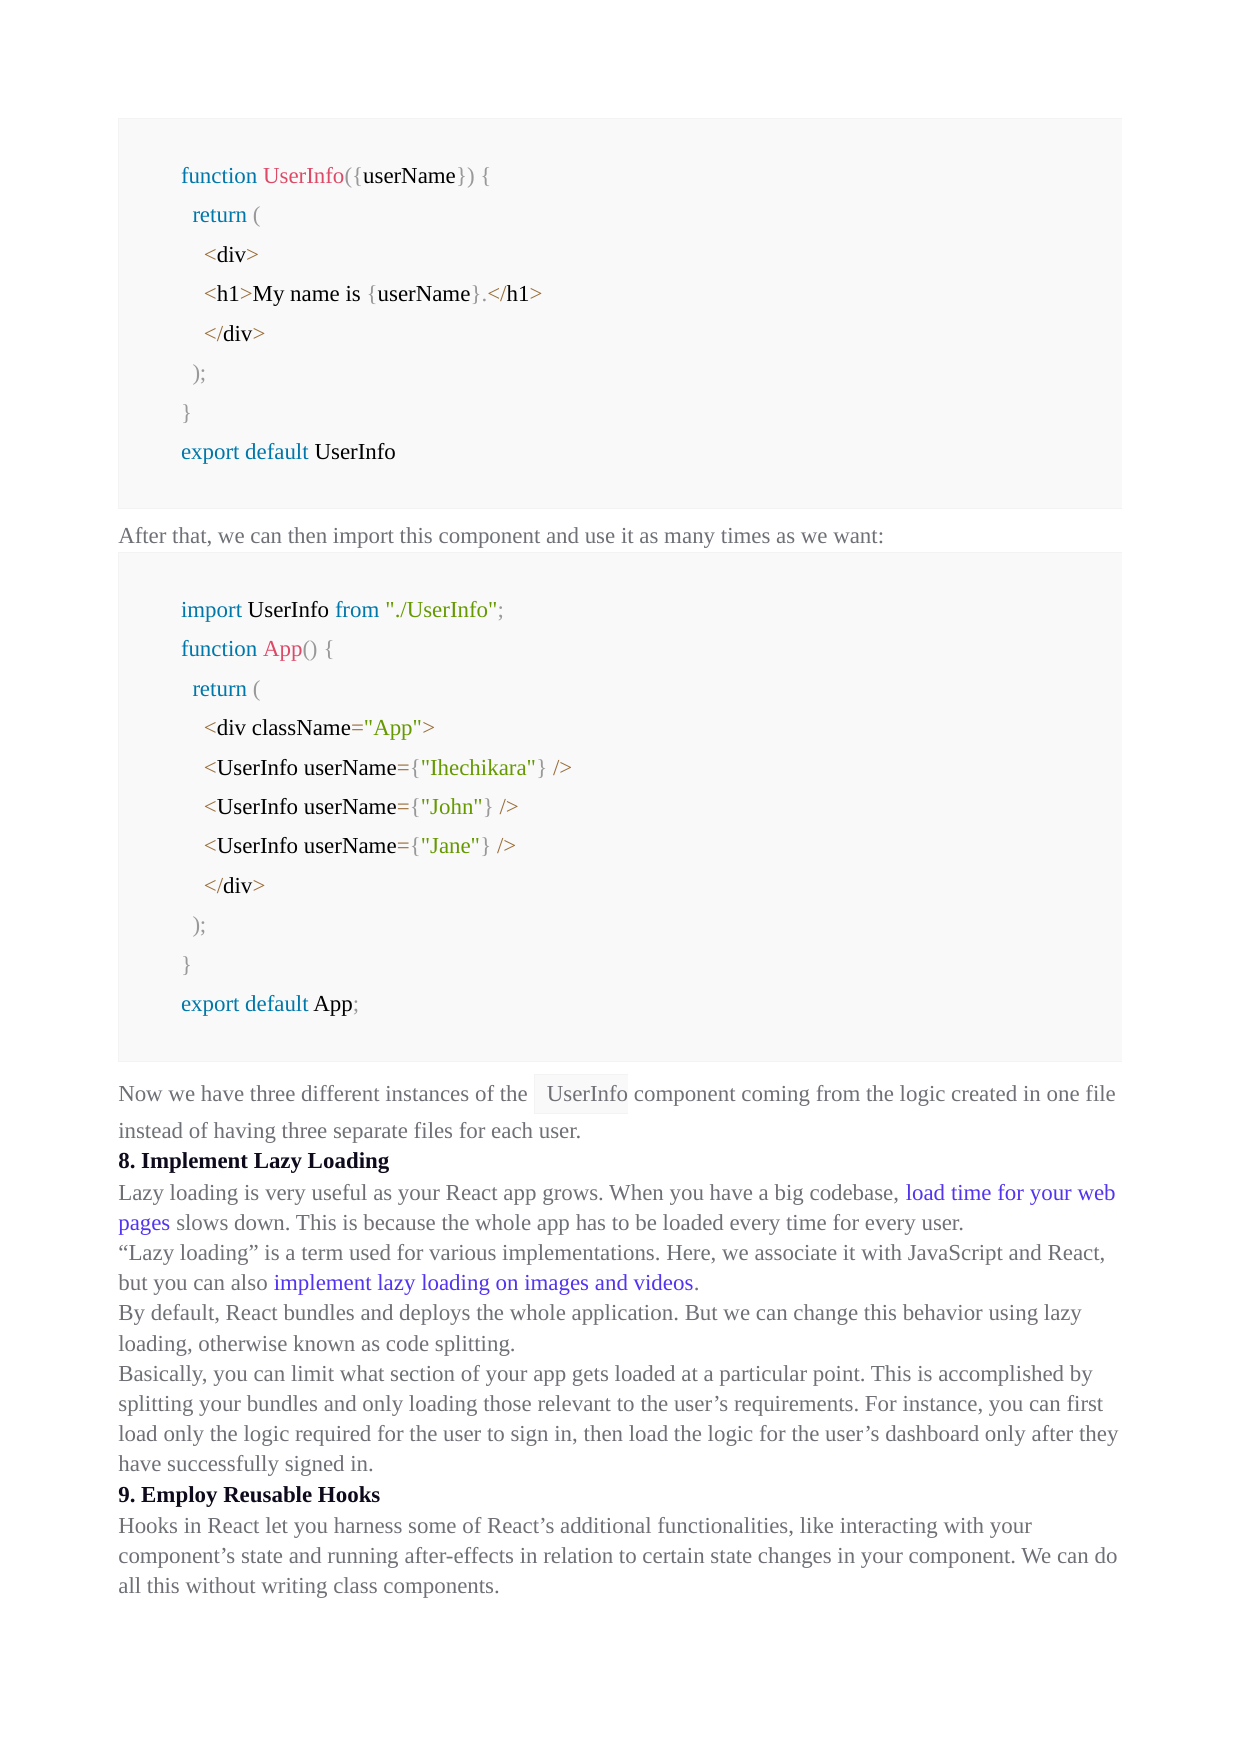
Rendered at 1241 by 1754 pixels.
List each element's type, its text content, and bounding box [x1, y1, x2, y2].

text return ( [119, 158, 1122, 197]
text <div> [119, 197, 1122, 237]
text Hooks in React let you harness some of React’s additional functionalities, like interacting with your component’s state and running after-effects in relation to certain state changes in your component. We can do all this without writing class components. [118, 1512, 1122, 1599]
text ); [119, 868, 1122, 907]
text } [119, 907, 1122, 947]
text By default, React bundles and deploys the whole application. But we can change this behavior using lazy loading, otherwise known as code splitting. [118, 1299, 1122, 1356]
text <h1>My name is {userName}.</h1> [119, 237, 1122, 276]
text export default UserInfo [119, 394, 1122, 508]
text ); [119, 316, 1122, 355]
text function UserInfo({userName}) { [119, 119, 1122, 158]
text Now we have three different instances of the UserInfo component coming from the logic created in one file instead of having three separate files for each user. [118, 1074, 1122, 1143]
text <UserInfo userName={"Jane"} /> [119, 789, 1122, 828]
text Lazy loading is very useful as your React app grows. When you have a big codebase, load time for your web pages slows down. This is because the whole app has to be loaded every time for every user. [118, 1178, 1122, 1235]
text } [119, 355, 1122, 394]
text Basically, you can limit what section of your app gets loaded at a particular point. This is accomplished by splitting your bundles and only loading those relevant to the user’s requirements. For instance, you can first load only the logic required for the user to sign in, then load the logic for the user’s dashboard only after they have successfully signed in. [118, 1360, 1122, 1477]
subtitle 9. Employ Reusable Hooks [118, 1481, 1122, 1507]
text <UserInfo userName={"John"} /> [119, 749, 1122, 789]
text After that, we can then import this component and use it as many times as we want: [118, 522, 1122, 548]
text <div className="App"> [119, 670, 1122, 710]
text <UserInfo userName={"Ihechikara"} /> [119, 710, 1122, 749]
text “Lazy loading” is a term used for various implementations. Here, we associate it with JavaScript and React, but you can also implement lazy loading on images and videos. [118, 1239, 1122, 1296]
text function App() { [119, 591, 1122, 631]
text </div> [119, 828, 1122, 868]
text return ( [119, 631, 1122, 670]
subtitle 8. Implement Lazy Loading [118, 1147, 1122, 1173]
text import UserInfo from "./UserInfo"; [119, 553, 1122, 591]
text export default App; [119, 947, 1122, 1061]
text </div> [119, 276, 1122, 316]
